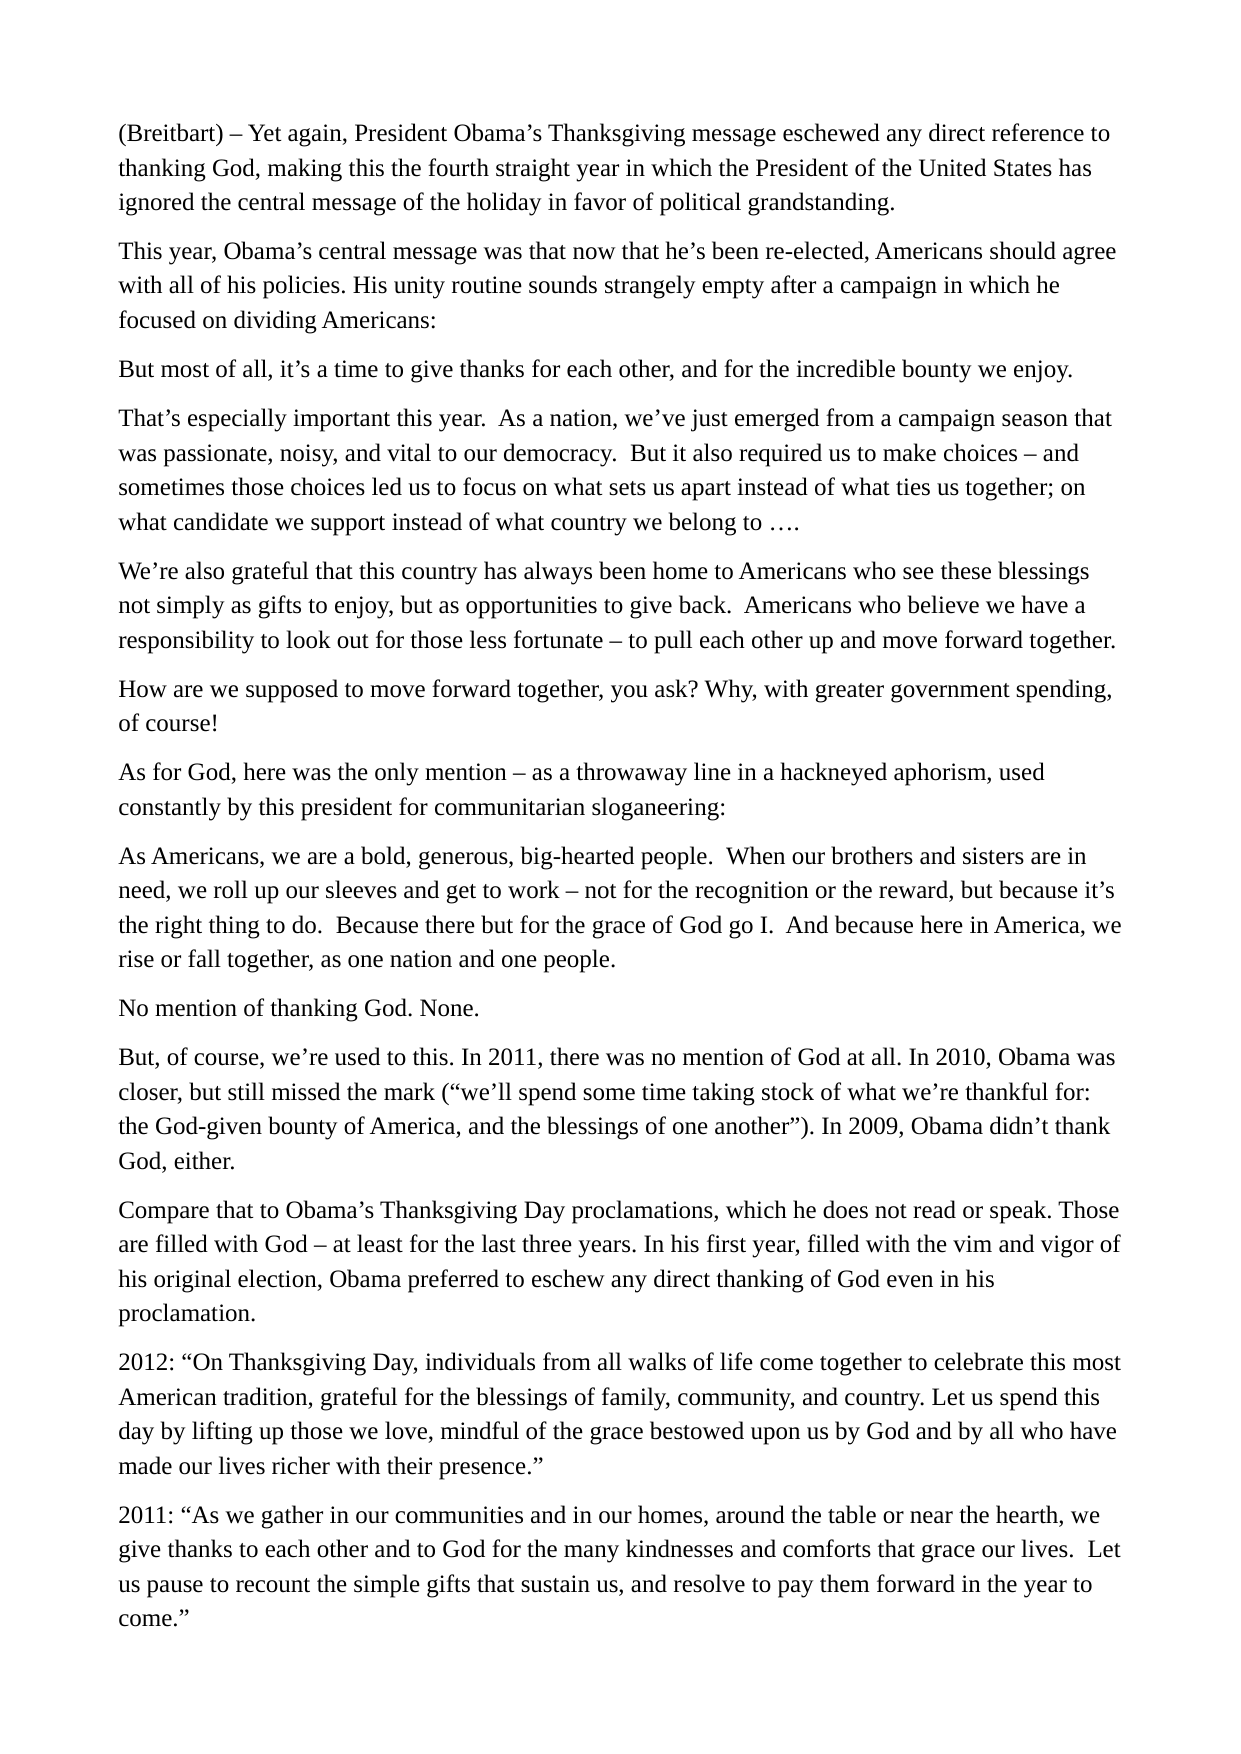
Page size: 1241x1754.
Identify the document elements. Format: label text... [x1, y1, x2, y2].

text 2011: “As we gather in our communities and in our homes, around the table or near the hearth, we give thanks to each other and to God for the many kindnesses and comforts that grace our lives. Let us pause to recount the simple gifts that sustain us, and resolve to pay them forward in the year to come.” [118, 1500, 1122, 1632]
text No mention of thanking God. None. [118, 993, 1122, 1022]
text (Breitbart) – Yet again, President Obama’s Thanksgiving message eschewed any direct reference to thanking God, making this the fourth straight year in which the President of the United States has ignored the central message of the holiday in favor of political grandstanding. [118, 118, 1122, 216]
text 2012: “On Thanksgiving Day, individuals from all walks of life come together to celebrate this most American tradition, grateful for the blessings of family, community, and country. Let us spend this day by lifting up those we love, mindful of the grace bestowed upon us by God and by all who have made our lives richer with their presence.” [118, 1347, 1122, 1479]
text We’re also grateful that this country has always been home to Americans who see these blessings not simply as gifts to enjoy, but as opportunities to give back. Americans who believe we have a responsibility to look out for those less fortunate – to pull each other up and move forward together. [118, 556, 1122, 653]
text This year, Obama’s central message was that now that he’s been re-elected, Americans should agree with all of his policies. His unity routine sounds strangely empty after a campaign in which he focused on dividing Americans: [118, 236, 1122, 334]
text Compare that to Obama’s Thanksgiving Day proclamations, which he does not read or speak. Those are filled with God – at least for the last three years. In his first year, filled with the vim and vigor of his original election, Obama preferred to eschew any direct thanking of God even in his proclamation. [118, 1195, 1122, 1327]
text As for God, here was the only mention – as a throwaway line in a hackneyed aphorism, used constantly by this president for communitarian sloganeering: [118, 757, 1122, 821]
text That’s especially important this year. As a nation, we’ve just emerged from a campaign season that was passionate, noisy, and vital to our democracy. But it also required us to make choices – and sometimes those choices led us to focus on what sets us apart instead of what ties us together; on what candidate we support instead of what country we belong to …. [118, 403, 1122, 535]
text How are we supposed to move forward together, you ask? Why, with greater government spending, of course! [118, 674, 1122, 737]
text But, of course, we’re used to this. In 2011, there was no mention of God at all. In 2010, Obama was closer, but still missed the mark (“we’ll spend some time taking stock of what we’re thankful for: the God-given bounty of America, and the blessings of one another”). In 2009, Obama didn’t thank God, either. [118, 1042, 1122, 1174]
text As Americans, we are a bold, generous, big-hearted people. When our brothers and sisters are in need, we roll up our sleeves and get to work – not for the recognition or the reward, but because it’s the right thing to do. Because there but for the grace of God go I. And because here in America, we rise or fall together, as one nation and one people. [118, 841, 1122, 973]
text But most of all, it’s a time to give thanks for each other, and for the incredible bounty we enjoy. [118, 354, 1122, 383]
